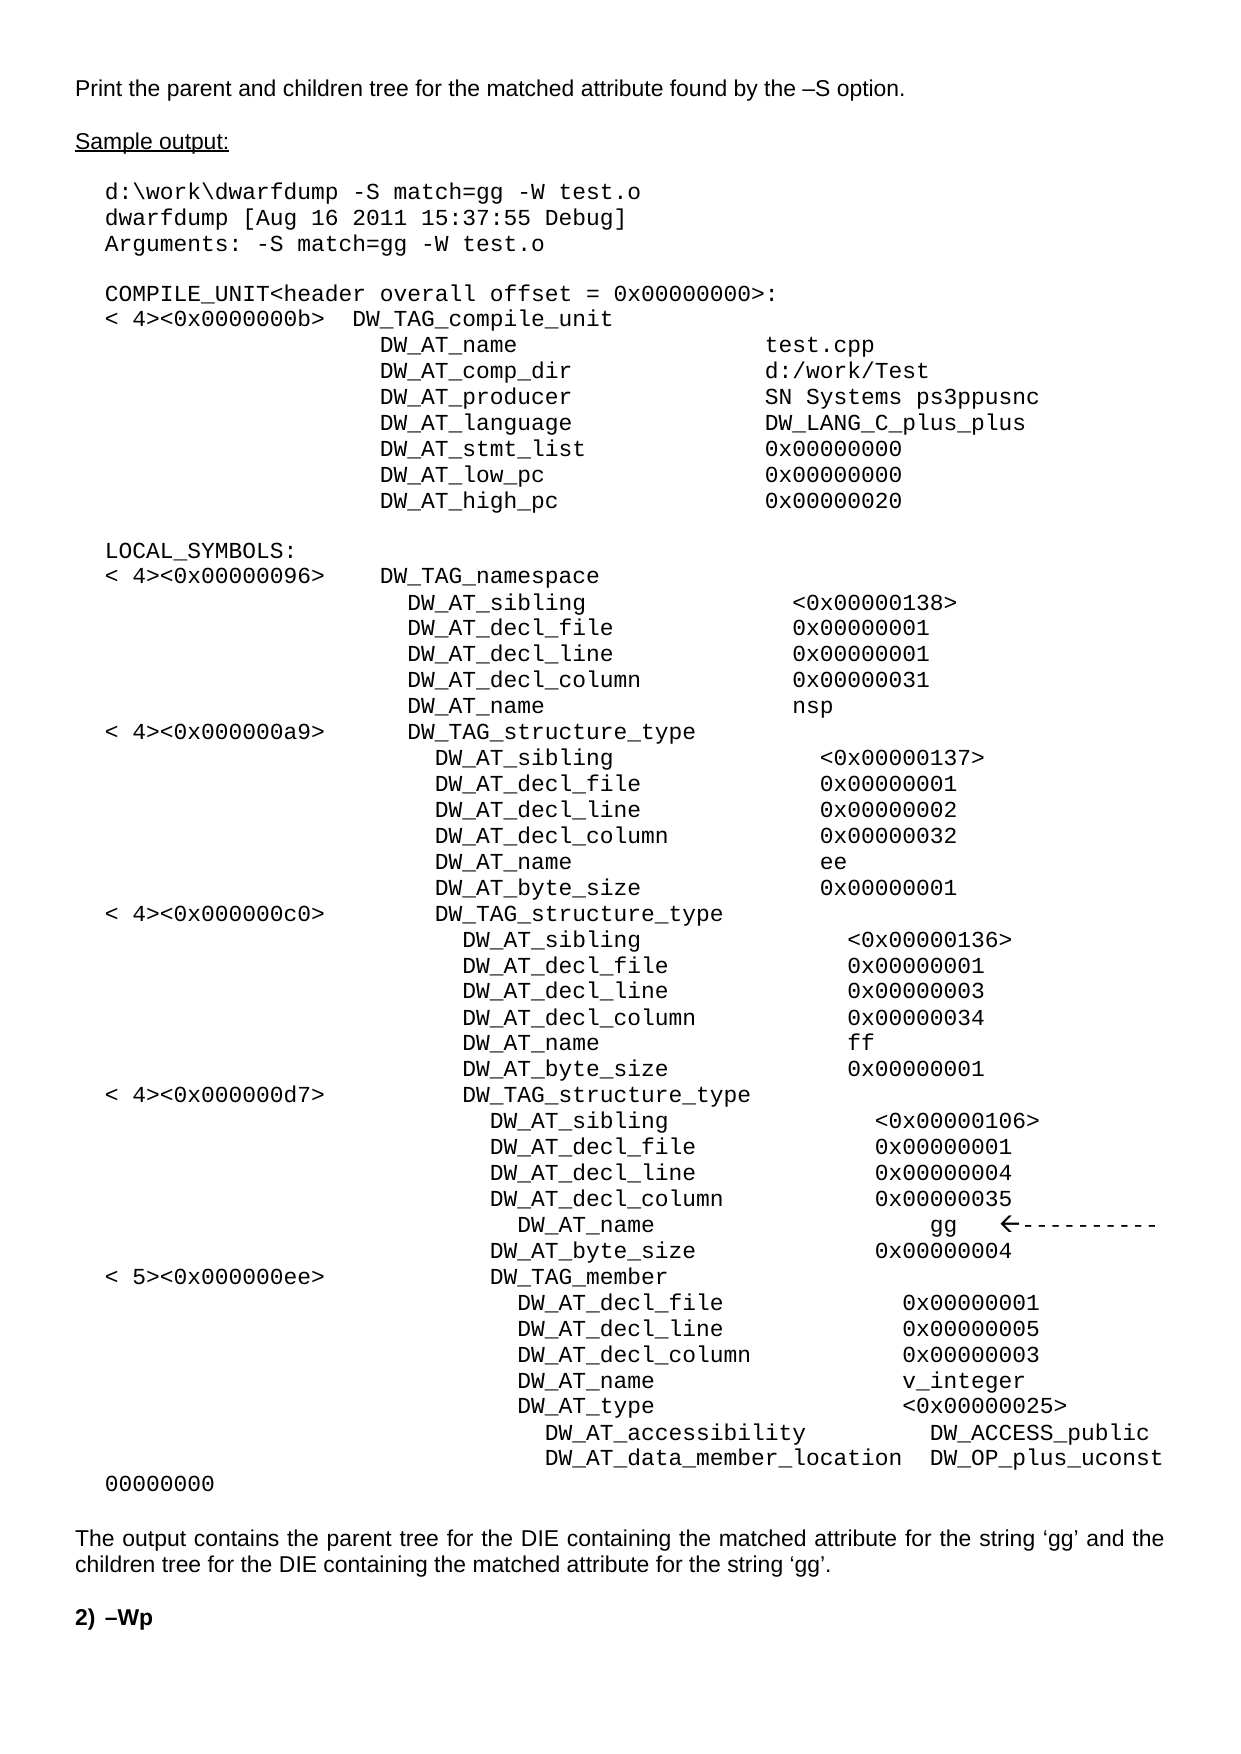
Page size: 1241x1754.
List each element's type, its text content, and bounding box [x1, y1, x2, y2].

text COMPILE_UNIT<header overall offset = 0x00000000>: [104, 282, 1165, 308]
text DW_AT_producer SN Systems ps3ppusnc [104, 386, 1165, 412]
text Print the parent and children tree for the matched attribute found by the –S option. [75, 75, 1165, 101]
text DW_AT_sibling <0x00000137> [104, 746, 1165, 772]
text DW_AT_decl_line 0x00000003 [104, 980, 1165, 1006]
text < 4><0x000000c0> DW_TAG_structure_type [104, 902, 1165, 928]
text The output contains the parent tree for the DIE containing the matched attribute for the string ‘gg’ and the children tree for the DIE containing the matched attribute for the string ‘gg’. [75, 1525, 1165, 1578]
text DW_AT_type <0x00000025> [104, 1395, 1165, 1421]
text DW_AT_stmt_list 0x00000000 [104, 437, 1165, 463]
text DW_AT_decl_file 0x00000001 [104, 1136, 1165, 1161]
text Sample output: [75, 128, 1165, 154]
text DW_AT_sibling <0x00000106> [104, 1109, 1165, 1136]
text DW_AT_name nsp [104, 694, 1165, 721]
text < 4><0x000000a9> DW_TAG_structure_type [104, 721, 1165, 746]
text DW_AT_comp_dir d:/work/Test [104, 360, 1165, 386]
text DW_AT_decl_column 0x00000034 [104, 1006, 1165, 1032]
text DW_AT_byte_size 0x00000001 [104, 876, 1165, 902]
text DW_AT_decl_line 0x00000001 [104, 643, 1165, 669]
text < 5><0x000000ee> DW_TAG_member [104, 1265, 1165, 1291]
text DW_AT_decl_line 0x00000005 [104, 1317, 1165, 1343]
text DW_AT_name ff [104, 1032, 1165, 1058]
text DW_AT_decl_line 0x00000004 [104, 1161, 1165, 1187]
text DW_AT_data_member_location DW_OP_plus_uconst 00000000 [104, 1447, 1165, 1499]
text DW_AT_name v_integer [104, 1369, 1165, 1395]
text DW_AT_accessibility DW_ACCESS_public [104, 1421, 1165, 1447]
text DW_AT_decl_column 0x00000003 [104, 1343, 1165, 1369]
text DW_AT_name ee [104, 850, 1165, 876]
text DW_AT_decl_file 0x00000001 [104, 617, 1165, 643]
text dwarfdump [Aug 16 2011 15:37:55 Debug] [104, 206, 1165, 232]
text < 4><0x0000000b> DW_TAG_compile_unit [104, 308, 1165, 334]
text DW_AT_name test.cpp [104, 334, 1165, 360]
text DW_AT_decl_file 0x00000001 [104, 772, 1165, 798]
text DW_AT_low_pc 0x00000000 [104, 463, 1165, 489]
text DW_AT_decl_line 0x00000002 [104, 798, 1165, 824]
text Arguments: -S match=gg -W test.o [104, 232, 1165, 258]
text DW_AT_sibling <0x00000136> [104, 928, 1165, 954]
text < 4><0x00000096> DW_TAG_namespace [104, 565, 1165, 591]
text DW_AT_decl_file 0x00000001 [104, 1291, 1165, 1317]
list –Wp [75, 1604, 1165, 1630]
text LOCAL_SYMBOLS: [104, 539, 1165, 565]
text DW_AT_decl_column 0x00000031 [104, 669, 1165, 694]
text DW_AT_high_pc 0x00000020 [104, 489, 1165, 515]
text DW_AT_language DW_LANG_C_plus_plus [104, 412, 1165, 437]
text DW_AT_decl_column 0x00000032 [104, 824, 1165, 850]
text DW_AT_name gg ---------- [104, 1213, 1165, 1239]
text DW_AT_decl_column 0x00000035 [104, 1187, 1165, 1213]
text DW_AT_decl_file 0x00000001 [104, 954, 1165, 980]
text DW_AT_sibling <0x00000138> [104, 591, 1165, 617]
text d:\work\dwarfdump -S match=gg -W test.o [104, 180, 1165, 206]
text DW_AT_byte_size 0x00000001 [104, 1058, 1165, 1084]
text DW_AT_byte_size 0x00000004 [104, 1239, 1165, 1265]
text < 4><0x000000d7> DW_TAG_structure_type [104, 1084, 1165, 1109]
